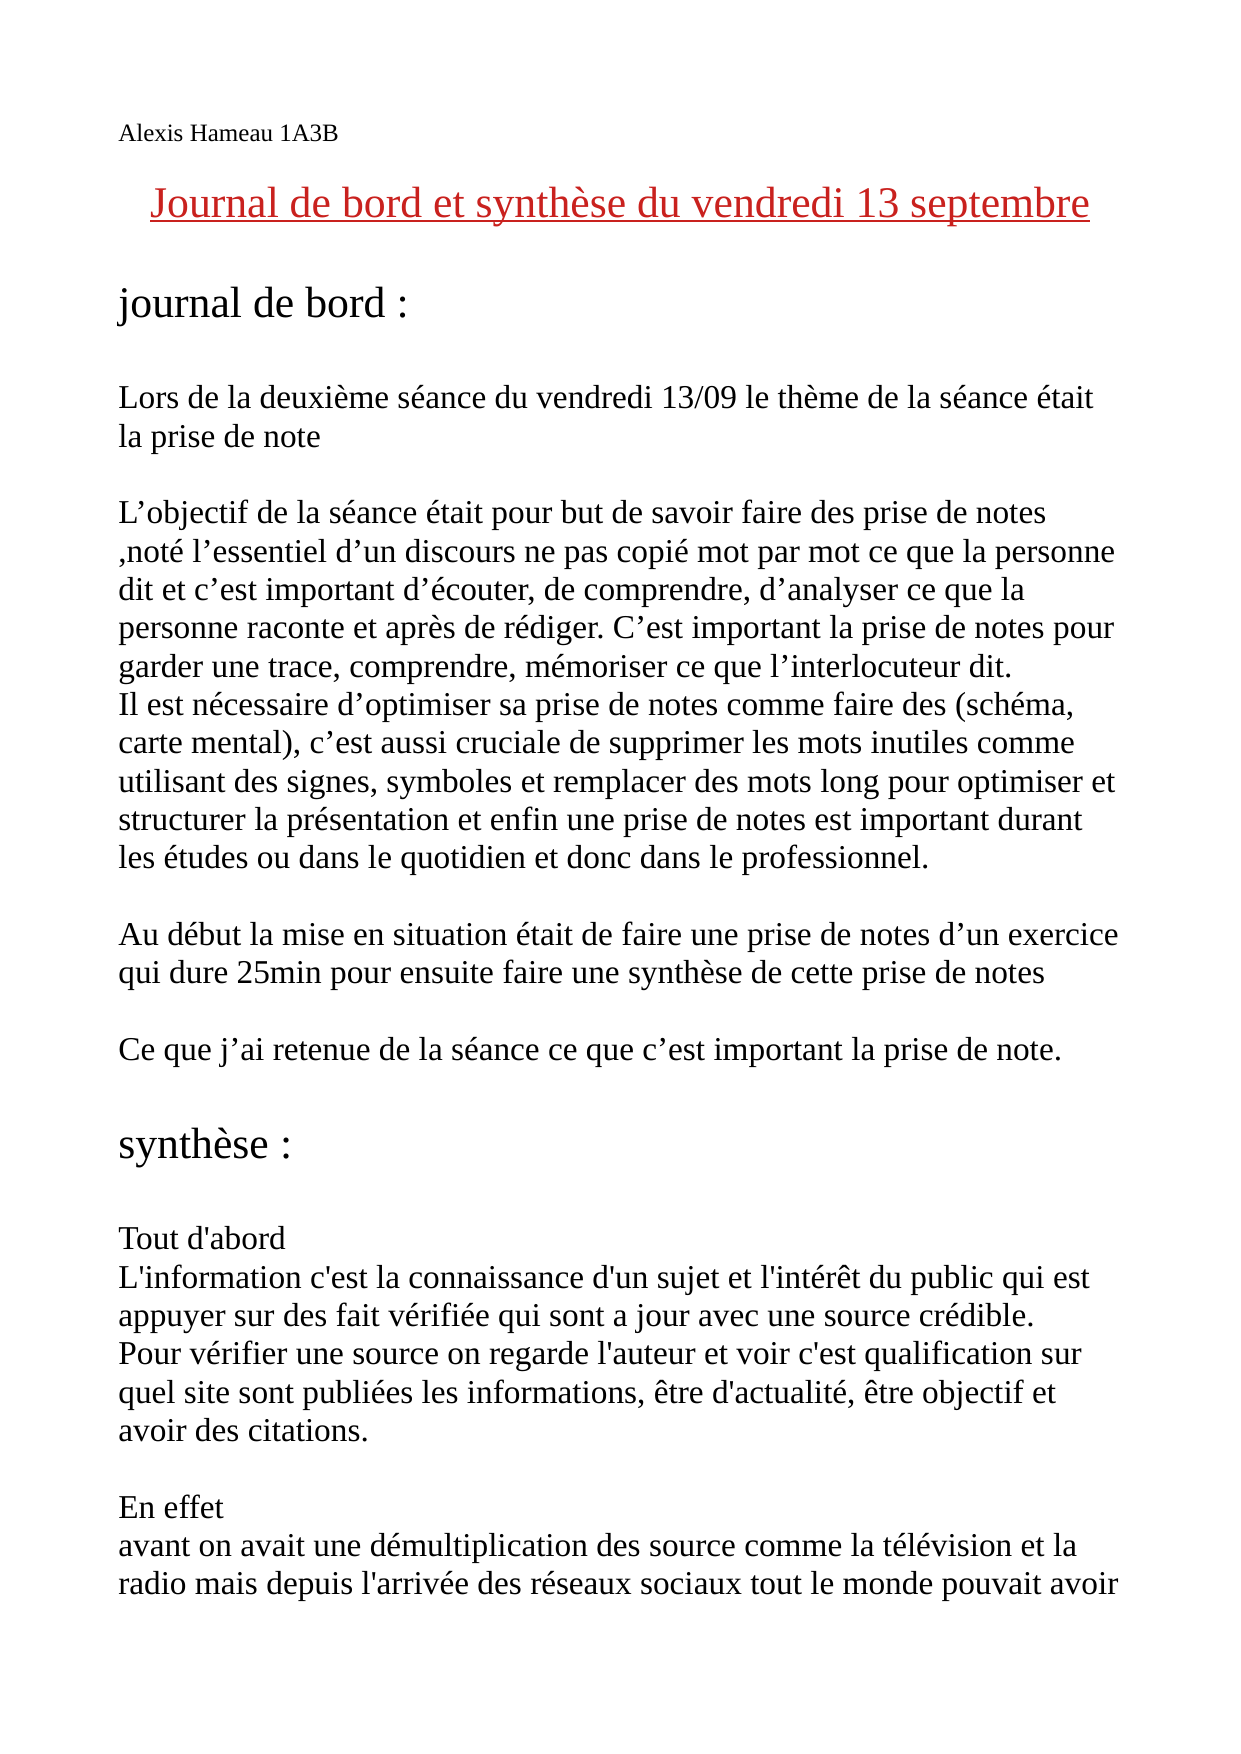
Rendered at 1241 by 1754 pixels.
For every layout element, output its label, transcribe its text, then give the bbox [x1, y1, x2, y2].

text ,noté l’essentiel d’un discours ne pas copié mot par mot ce que la personne dit et c’est important d’écouter, de comprendre, d’analyser ce que la personne raconte et après de rédiger. C’est important la prise de notes pour garder une trace, comprendre, mémoriser ce que l’interlocuteur dit. [118, 531, 1122, 684]
text Tout d'abord L'information c'est la connaissance d'un sujet et l'intérêt du public qui est appuyer sur des fait vérifiée qui sont a jour avec une source crédible. Pour vérifier une source on regarde l'auteur et voir c'est qualification sur quel site sont publiées les informations, être d'actualité, être objectif et avoir des citations. En effet [118, 1218, 1122, 1525]
text Ce que j’ai retenue de la séance ce que c’est important la prise de note. [118, 1029, 1122, 1068]
text Journal de bord et synthèse du vendredi 13 septembre [118, 176, 1122, 227]
text avant on avait une démultiplication des source comme la télévision et la radio mais depuis l'arrivée des réseaux sociaux tout le monde pouvait avoir [118, 1525, 1122, 1602]
text Au début la mise en situation était de faire une prise de notes d’un exercice qui dure 25min pour ensuite faire une synthèse de cette prise de notes [118, 914, 1122, 991]
text L’objectif de la séance était pour but de savoir faire des prise de notes [118, 493, 1122, 531]
text Lors de la deuxième séance du vendredi 13/09 le thème de la séance était la prise de note [118, 378, 1122, 454]
text Il est nécessaire d’optimiser sa prise de notes comme faire des (schéma, carte mental), c’est aussi cruciale de supprimer les mots inutiles comme utilisant des signes, symboles et remplacer des mots long pour optimiser et structurer la présentation et enfin une prise de notes est important durant les études ou dans le quotidien et donc dans le professionnel. [118, 684, 1122, 876]
text synthèse : [118, 1118, 1122, 1168]
text journal de bord : [118, 277, 1122, 327]
